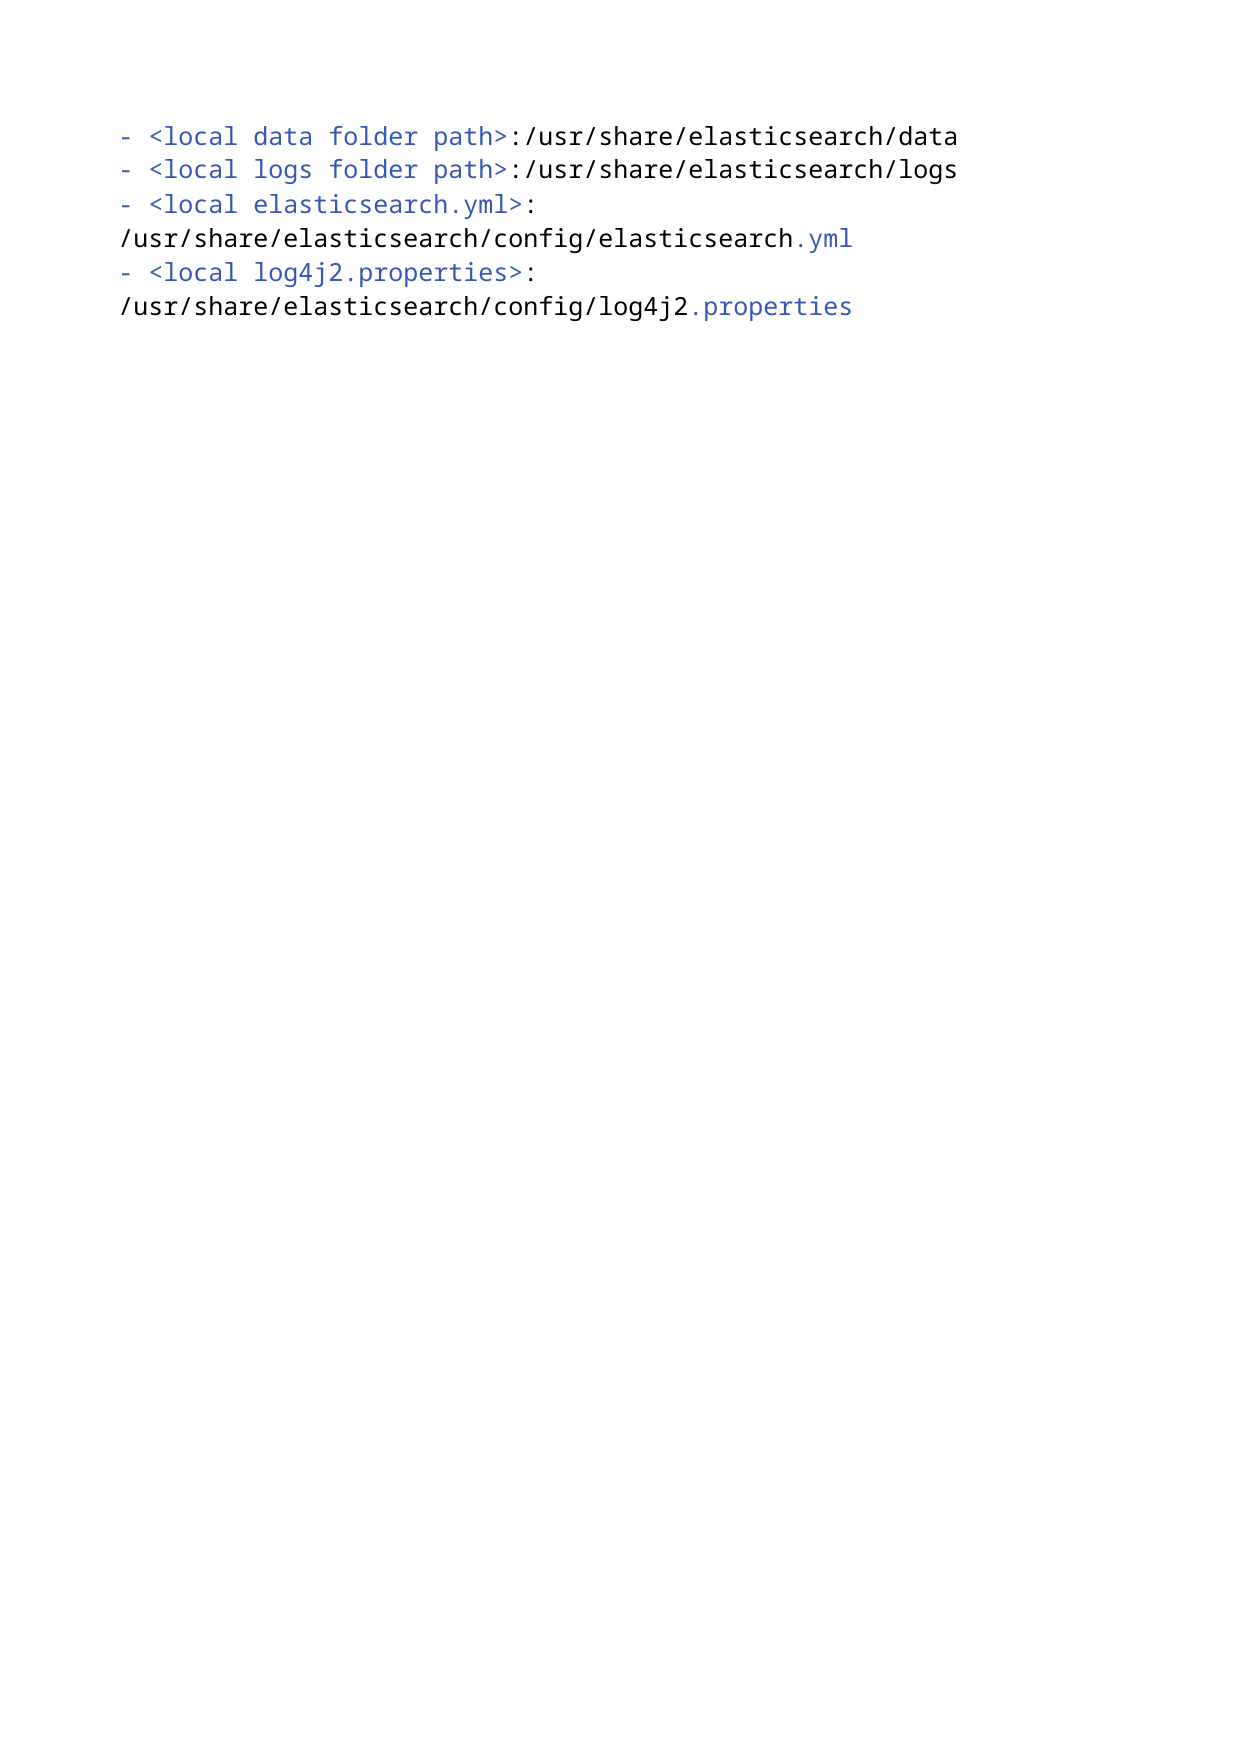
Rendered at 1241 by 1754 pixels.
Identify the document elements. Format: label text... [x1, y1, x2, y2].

text - <local logs folder path>:/usr/share/elasticsearch/logs [118, 152, 1122, 186]
text /usr/share/elasticsearch/config/log4j2.properties [118, 288, 1122, 322]
text - <local elasticsearch.yml>: [118, 186, 1122, 220]
text - <local data folder path>:/usr/share/elasticsearch/data [118, 118, 1122, 152]
text /usr/share/elasticsearch/config/elasticsearch.yml [118, 220, 1122, 254]
text - <local log4j2.properties>: [118, 254, 1122, 288]
